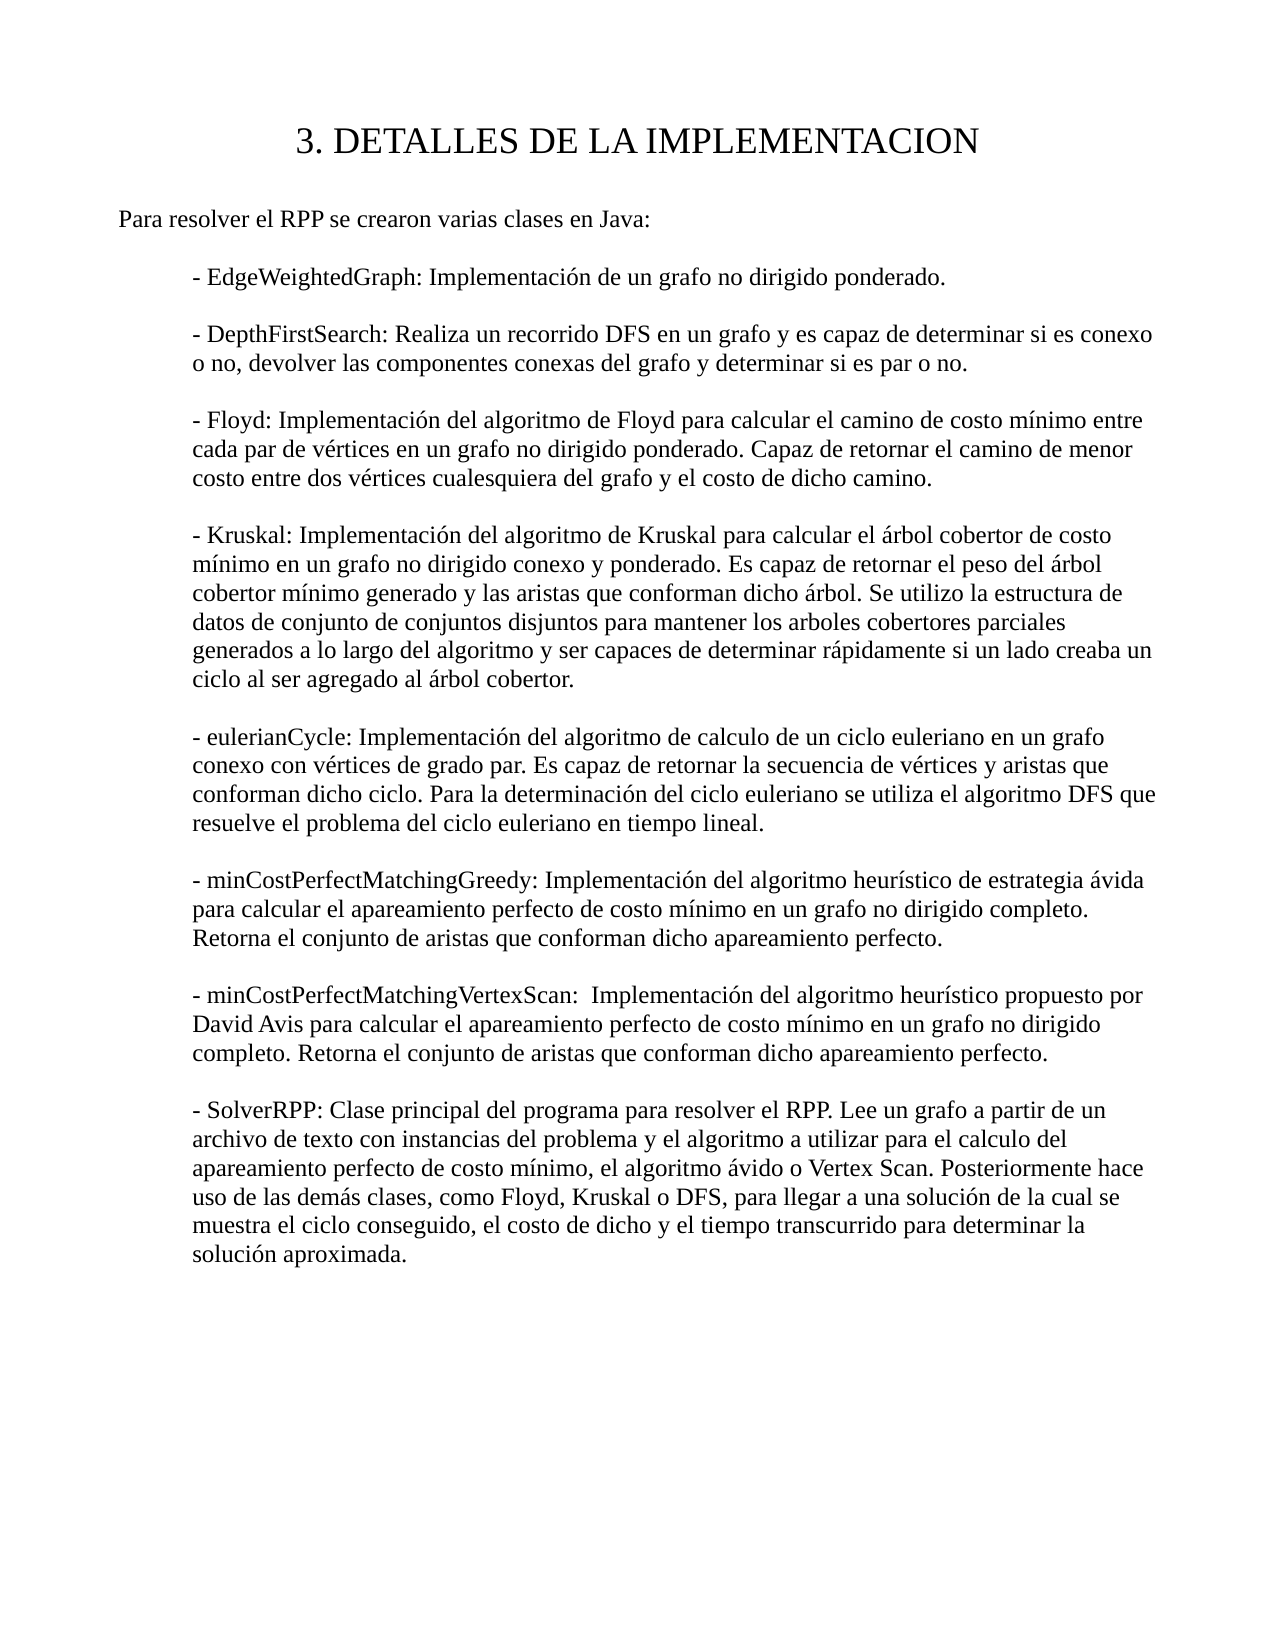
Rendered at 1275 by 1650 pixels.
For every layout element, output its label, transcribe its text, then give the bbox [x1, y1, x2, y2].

text - minCostPerfectMatchingGreedy: Implementación del algoritmo heurístico de estrategia ávida para calcular el apareamiento perfecto de costo mínimo en un grafo no dirigido completo. Retorna el conjunto de aristas que conforman dicho apareamiento perfecto. [118, 866, 1157, 952]
text - eulerianCycle: Implementación del algoritmo de calculo de un ciclo euleriano en un grafo conexo con vértices de grado par. Es capaz de retornar la secuencia de vértices y aristas que conforman dicho ciclo. Para la determinación del ciclo euleriano se utiliza el algoritmo DFS que resuelve el problema del ciclo euleriano en tiempo lineal. [118, 722, 1157, 837]
text 3. DETALLES DE LA IMPLEMENTACION [118, 118, 1157, 161]
text - SolverRPP: Clase principal del programa para resolver el RPP. Lee un grafo a partir de un archivo de texto con instancias del problema y el algoritmo a utilizar para el calculo del apareamiento perfecto de costo mínimo, el algoritmo ávido o Vertex Scan. Posteriormente hace uso de las demás clases, como Floyd, Kruskal o DFS, para llegar a una solución de la cual se muestra el ciclo conseguido, el costo de dicho y el tiempo transcurrido para determinar la solución aproximada. [118, 1096, 1157, 1268]
text - DepthFirstSearch: Realiza un recorrido DFS en un grafo y es capaz de determinar si es conexo o no, devolver las componentes conexas del grafo y determinar si es par o no. [118, 319, 1157, 377]
text Para resolver el RPP se crearon varias clases en Java: [118, 204, 1157, 233]
text - minCostPerfectMatchingVertexScan: Implementación del algoritmo heurístico propuesto por David Avis para calcular el apareamiento perfecto de costo mínimo en un grafo no dirigido completo. Retorna el conjunto de aristas que conforman dicho apareamiento perfecto. [118, 981, 1157, 1067]
text - Kruskal: Implementación del algoritmo de Kruskal para calcular el árbol cobertor de costo mínimo en un grafo no dirigido conexo y ponderado. Es capaz de retornar el peso del árbol cobertor mínimo generado y las aristas que conforman dicho árbol. Se utilizo la estructura de datos de conjunto de conjuntos disjuntos para mantener los arboles cobertores parciales generados a lo largo del algoritmo y ser capaces de determinar rápidamente si un lado creaba un ciclo al ser agregado al árbol cobertor. [118, 521, 1157, 693]
text - EdgeWeightedGraph: Implementación de un grafo no dirigido ponderado. [118, 262, 1157, 291]
text - Floyd: Implementación del algoritmo de Floyd para calcular el camino de costo mínimo entre cada par de vértices en un grafo no dirigido ponderado. Capaz de retornar el camino de menor costo entre dos vértices cualesquiera del grafo y el costo de dicho camino. [118, 406, 1157, 492]
